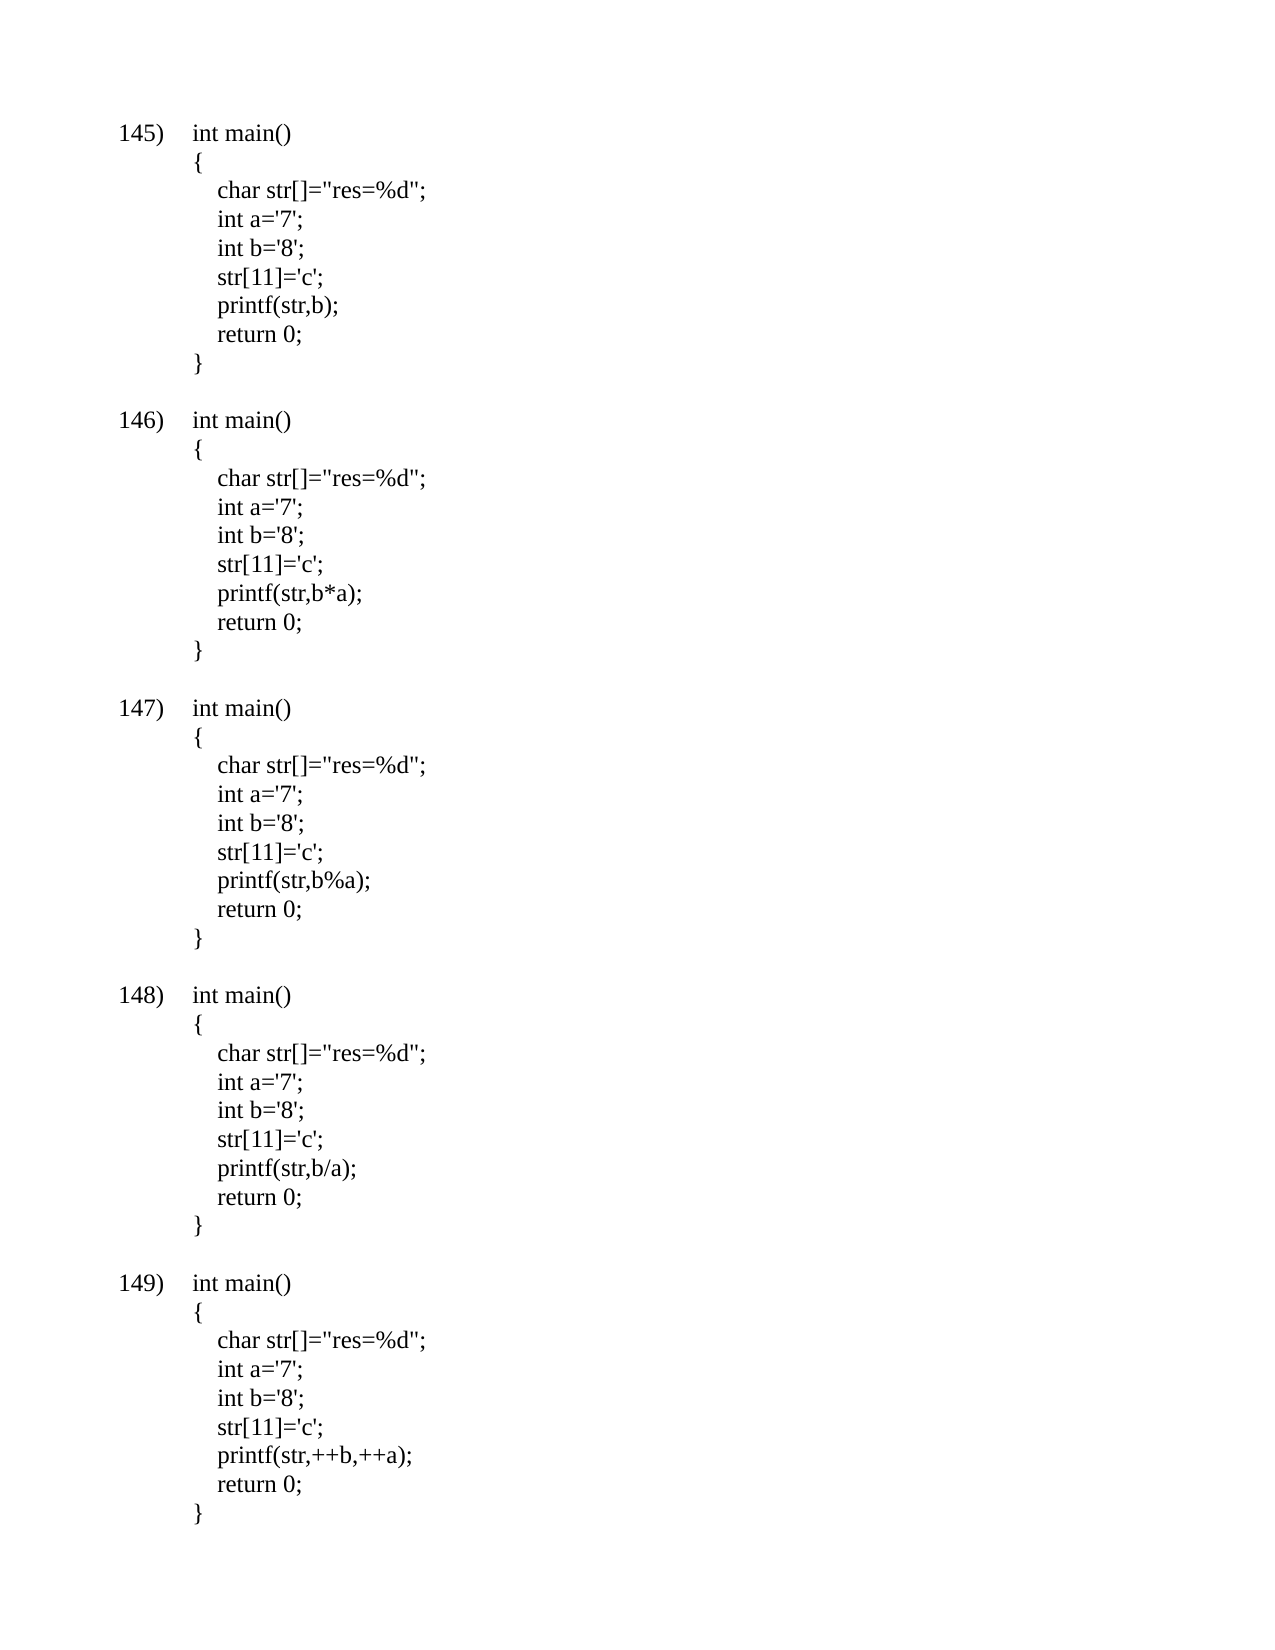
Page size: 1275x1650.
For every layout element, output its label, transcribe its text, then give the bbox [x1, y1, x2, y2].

text printf(str,b*a); [118, 578, 1157, 607]
text str[11]='c'; [118, 262, 1157, 291]
text return 0; [118, 319, 1157, 348]
text } [118, 636, 1157, 664]
text { [118, 147, 1157, 176]
text int a='7'; [118, 1354, 1157, 1383]
text 149) int main() [118, 1268, 1157, 1297]
text { [118, 434, 1157, 463]
text { [118, 1009, 1157, 1038]
text char str[]="res=%d"; [118, 751, 1157, 779]
text int a='7'; [118, 492, 1157, 521]
text char str[]="res=%d"; [118, 176, 1157, 204]
text return 0; [118, 894, 1157, 923]
text return 0; [118, 1182, 1157, 1211]
text 146) int main() [118, 406, 1157, 434]
text char str[]="res=%d"; [118, 1038, 1157, 1067]
text 147) int main() [118, 693, 1157, 722]
text int b='8'; [118, 233, 1157, 262]
text 148) int main() [118, 981, 1157, 1009]
text { [118, 722, 1157, 751]
text printf(str,b%a); [118, 866, 1157, 894]
text char str[]="res=%d"; [118, 1326, 1157, 1354]
text { [118, 1297, 1157, 1326]
text int a='7'; [118, 1067, 1157, 1096]
text return 0; [118, 607, 1157, 636]
text } [118, 348, 1157, 377]
text char str[]="res=%d"; [118, 463, 1157, 492]
text int a='7'; [118, 204, 1157, 233]
text int a='7'; [118, 779, 1157, 808]
text } [118, 1211, 1157, 1239]
text int b='8'; [118, 1383, 1157, 1412]
text str[11]='c'; [118, 549, 1157, 578]
text return 0; [118, 1469, 1157, 1498]
text int b='8'; [118, 521, 1157, 549]
text printf(str,++b,++a); [118, 1441, 1157, 1469]
text str[11]='c'; [118, 1412, 1157, 1441]
text str[11]='c'; [118, 837, 1157, 866]
text int b='8'; [118, 1096, 1157, 1124]
text printf(str,b/a); [118, 1153, 1157, 1182]
text int b='8'; [118, 808, 1157, 837]
text } [118, 923, 1157, 952]
text str[11]='c'; [118, 1124, 1157, 1153]
text printf(str,b); [118, 291, 1157, 319]
text } [118, 1498, 1157, 1527]
text 145) int main() [118, 118, 1157, 147]
